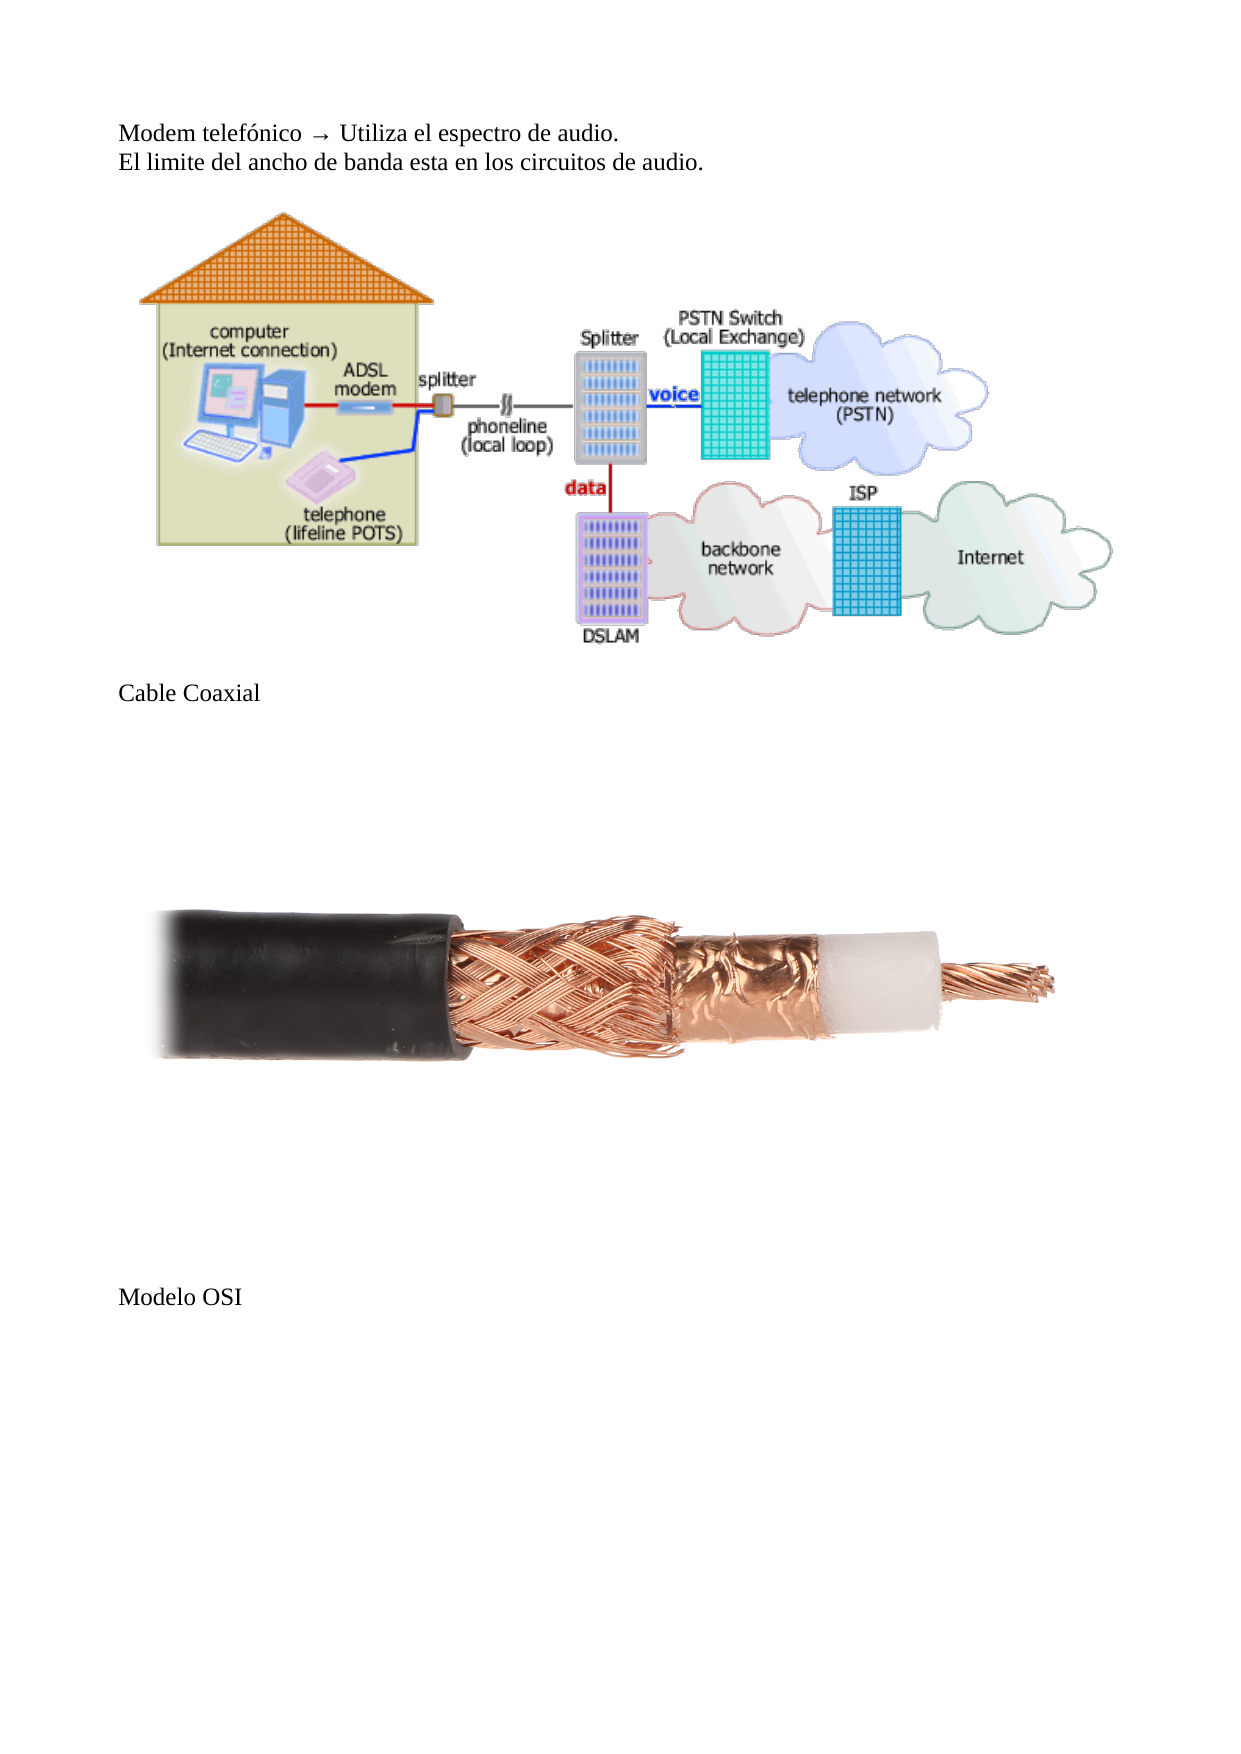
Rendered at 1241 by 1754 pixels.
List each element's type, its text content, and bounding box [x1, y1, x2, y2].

text Modelo OSI [118, 1254, 1122, 1311]
text El limite del ancho de banda esta en los circuitos de audio. [118, 147, 1122, 176]
text Modem telefónico → Utiliza el espectro de audio. [118, 118, 1122, 147]
text Cable Coaxial [118, 176, 1122, 706]
picture [129, 208, 1130, 649]
picture [118, 706, 1123, 1254]
